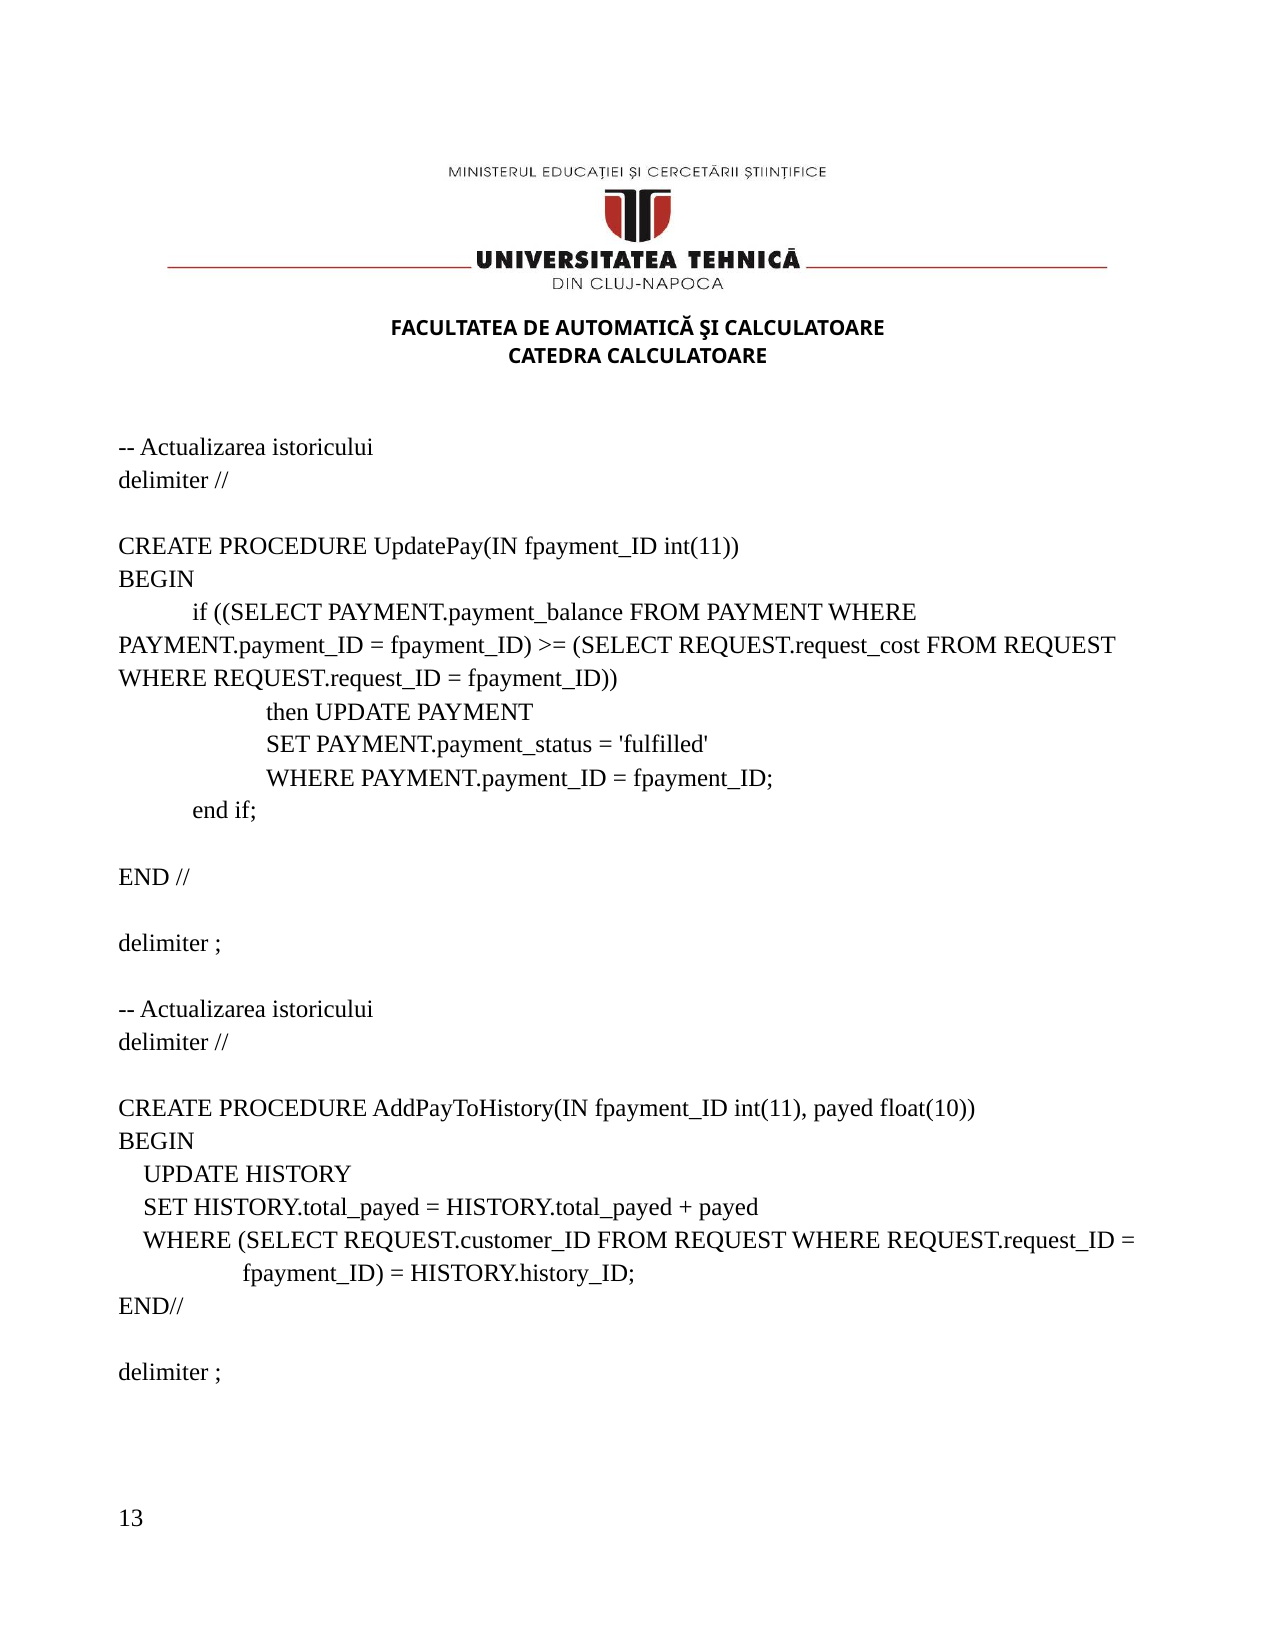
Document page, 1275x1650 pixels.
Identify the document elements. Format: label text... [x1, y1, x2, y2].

text END // [118, 862, 1157, 890]
text if ((SELECT PAYMENT.payment_balance FROM PAYMENT WHERE PAYMENT.payment_ID = fpayment_ID) >= (SELECT REQUEST.request_cost FROM REQUEST WHERE REQUEST.request_ID = fpayment_ID)) [118, 597, 1157, 692]
text UPDATE HISTORY [118, 1159, 1157, 1188]
text SET HISTORY.total_payed = HISTORY.total_payed + payed [118, 1192, 1157, 1221]
text BEGIN [118, 564, 1157, 593]
text -- Actualizarea istoricului [118, 432, 1157, 461]
text then UPDATE PAYMENT [118, 697, 1157, 725]
text BEGIN [118, 1126, 1157, 1154]
text delimiter ; [118, 1357, 1157, 1386]
text delimiter // [118, 465, 1157, 494]
text -- Actualizarea istoricului [118, 994, 1157, 1022]
picture [167, 118, 1108, 301]
text SET PAYMENT.payment_status = 'fulfilled' [118, 729, 1157, 758]
text end if; [118, 796, 1157, 824]
text END// [118, 1291, 1157, 1320]
text WHERE PAYMENT.payment_ID = fpayment_ID; [118, 763, 1157, 791]
text CREATE PROCEDURE UpdatePay(IN fpayment_ID int(11)) [118, 531, 1157, 560]
text delimiter ; [118, 928, 1157, 956]
text delimiter // [118, 1027, 1157, 1056]
text WHERE (SELECT REQUEST.customer_ID FROM REQUEST WHERE REQUEST.request_ID = fpayment_ID) = HISTORY.history_ID; [118, 1225, 1157, 1287]
text CREATE PROCEDURE AddPayToHistory(IN fpayment_ID int(11), payed float(10)) [118, 1093, 1157, 1122]
